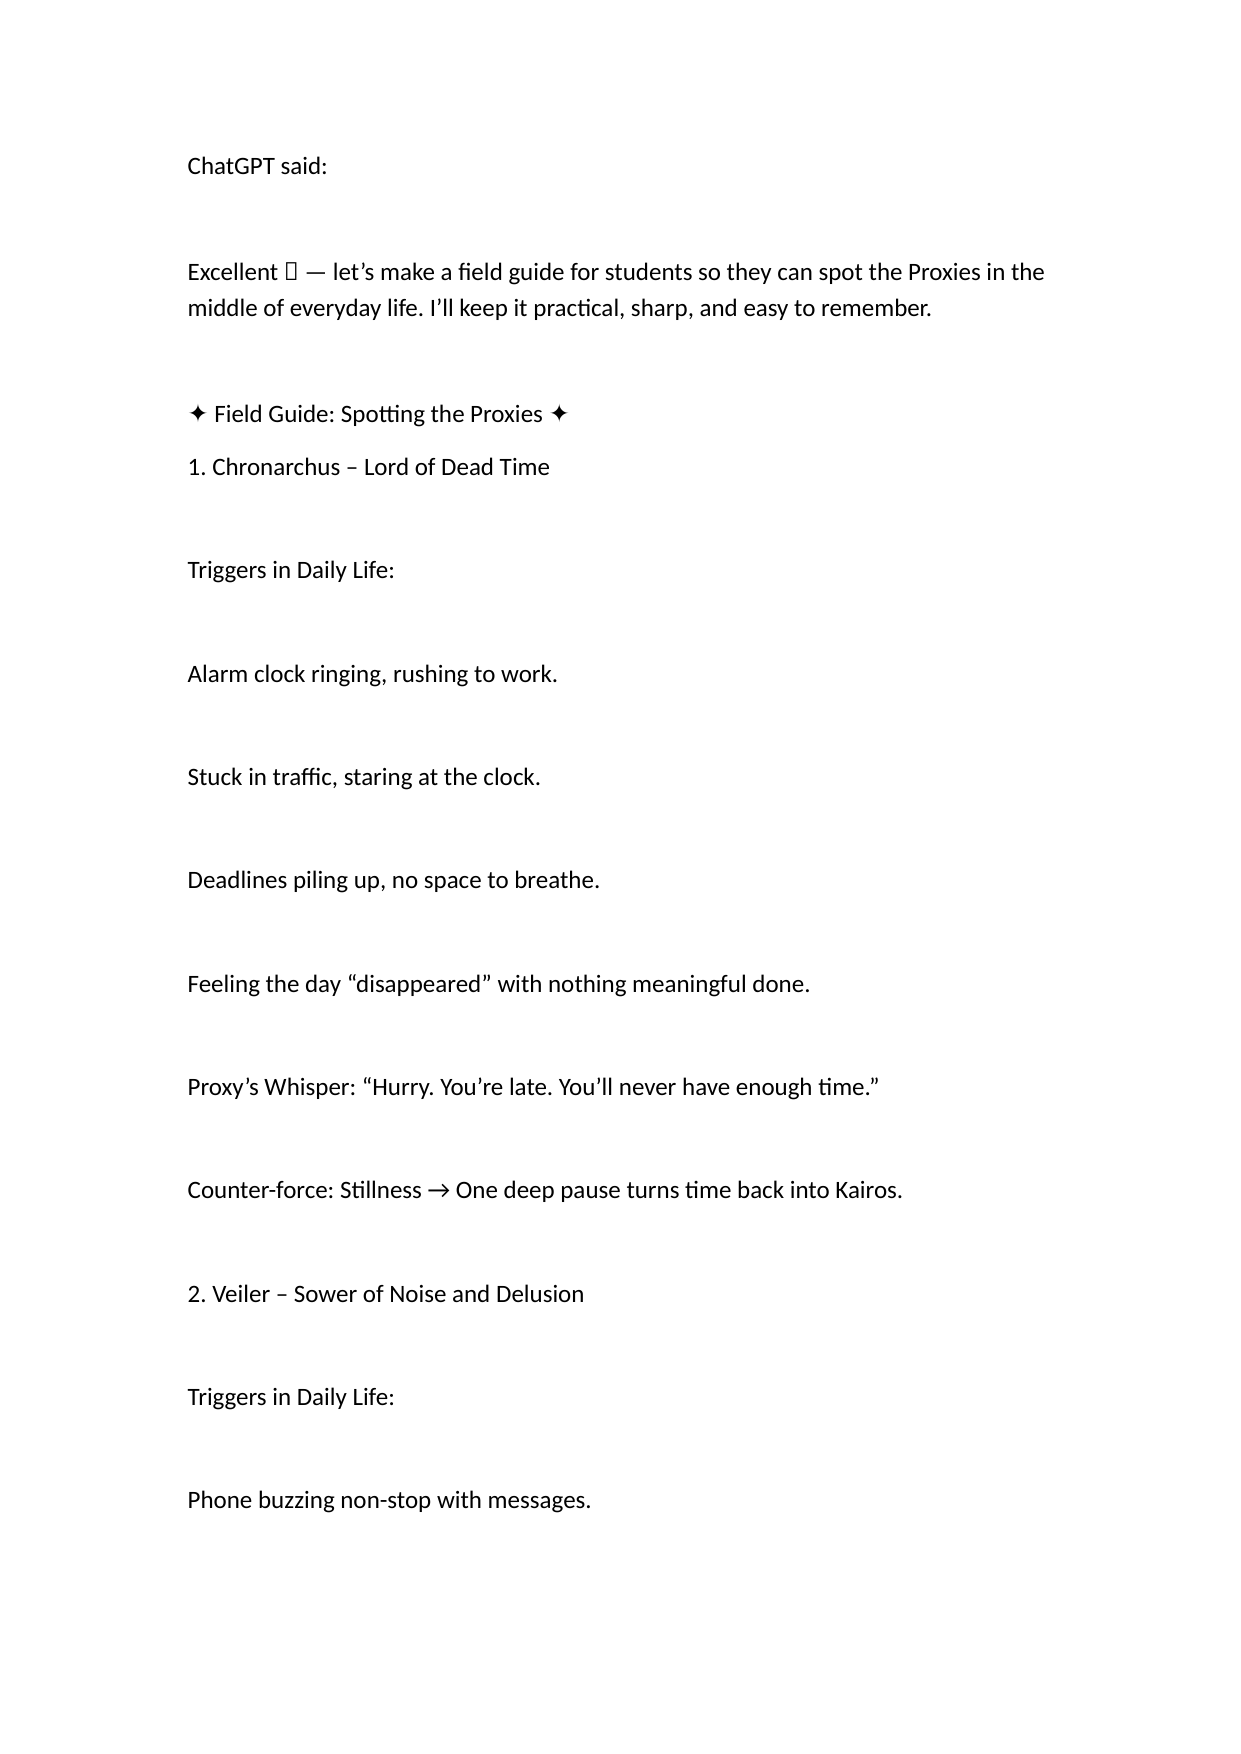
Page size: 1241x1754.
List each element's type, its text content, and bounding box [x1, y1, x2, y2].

text Deadlines piling up, no space to breathe. [187, 864, 1053, 895]
text Counter-force: Stillness → One deep pause turns time back into Kairos. [187, 1174, 1053, 1205]
text Feeling the day “disappeared” with nothing meaningful done. [187, 968, 1053, 998]
text ChatGPT said: [187, 150, 1053, 181]
text Triggers in Daily Life: [187, 554, 1053, 585]
text 2. Veiler – Sower of Noise and Delusion [187, 1278, 1053, 1308]
text Stuck in traffic, staring at the clock. [187, 761, 1053, 792]
text Triggers in Daily Life: [187, 1381, 1053, 1412]
text Alarm clock ringing, rushing to work. [187, 658, 1053, 688]
text 1. Chronarchus – Lord of Dead Time [187, 451, 1053, 482]
text Phone buzzing non-stop with messages. [187, 1484, 1053, 1515]
text Proxy’s Whisper: “Hurry. You’re late. You’ll never have enough time.” [187, 1071, 1053, 1102]
text ✦ Field Guide: Spotting the Proxies ✦ [187, 395, 1053, 429]
text Excellent 🙌 — let’s make a field guide for students so they can spot the Proxies in the middle of everyday life. I’ll keep it practical, sharp, and easy to remember. [187, 253, 1053, 322]
